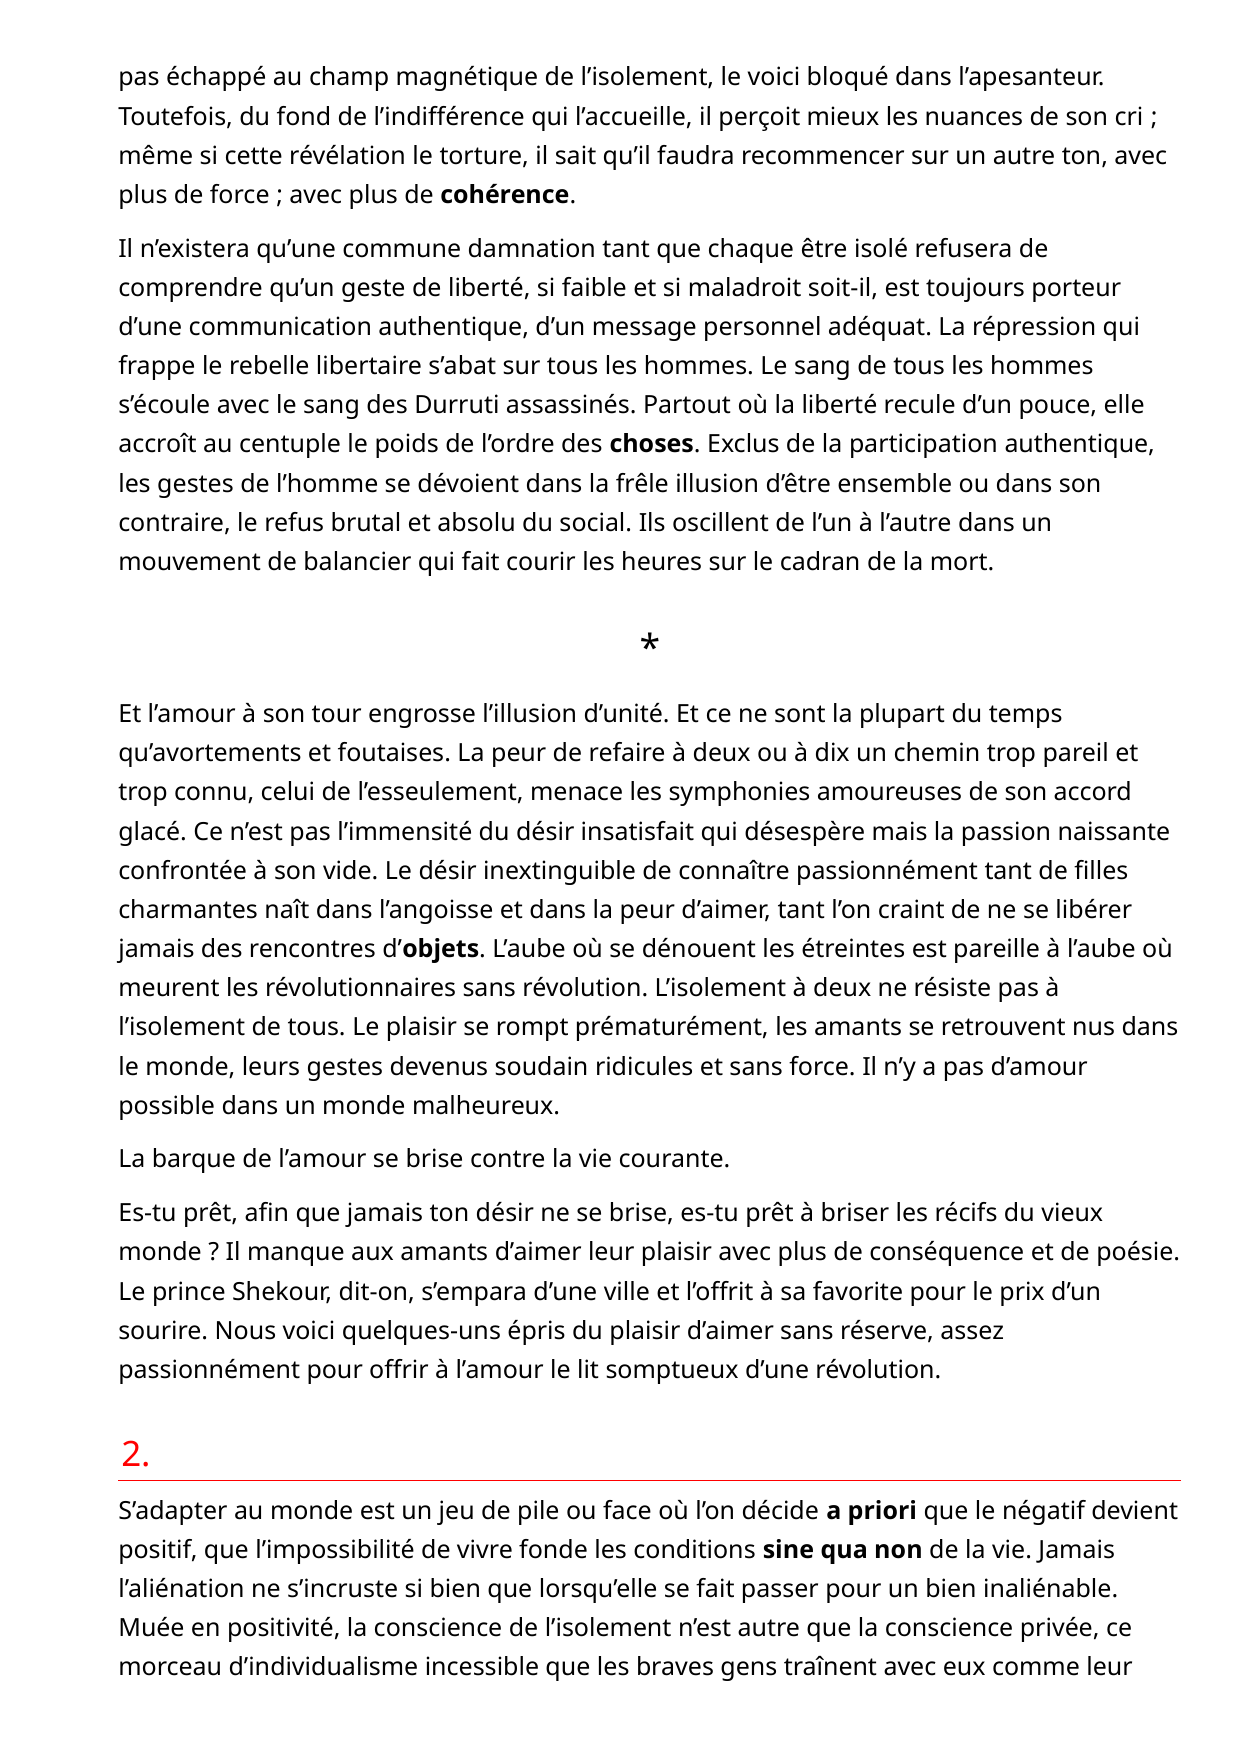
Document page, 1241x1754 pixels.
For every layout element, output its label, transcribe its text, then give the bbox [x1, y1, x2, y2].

text La barque de l’amour se brise contre la vie courante. [118, 1141, 1181, 1175]
text Et l’amour à son tour engrosse l’illusion d’unité. Et ce ne sont la plupart du temps qu’avortements et foutaises. La peur de refaire à deux ou à dix un chemin trop pareil et trop connu, celui de l’esseulement, menace les symphonies amoureuses de son accord glacé. Ce n’est pas l’immensité du désir insatisfait qui désespère mais la passion naissante confrontée à son vide. Le désir inextinguible de connaître passionnément tant de filles charmantes naît dans l’angoisse et dans la peur d’aimer, tant l’on craint de ne se libérer jamais des rencontres d’objets. L’aube où se dénouent les étreintes est pareille à l’aube où meurent les révolutionnaires sans révolution. L’isolement à deux ne résiste pas à l’isolement de tous. Le plaisir se rompt prématurément, les amants se retrouvent nus dans le monde, leurs gestes devenus soudain ridicules et sans force. Il n’y a pas d’amour possible dans un monde malheureux. [118, 696, 1181, 1121]
text pas échappé au champ magnétique de l’isolement, le voici bloqué dans l’apesanteur. Toutefois, du fond de l’indifférence qui l’accueille, il perçoit mieux les nuances de son cri ; même si cette révélation le torture, il sait qu’il faudra recommencer sur un autre ton, avec plus de force ; avec plus de cohérence. [118, 59, 1181, 211]
text * [118, 621, 1181, 672]
text Es-tu prêt, afin que jamais ton désir ne se brise, es-tu prêt à briser les récifs du vieux monde ? Il manque aux amants d’aimer leur plaisir avec plus de conséquence et de poésie. Le prince Shekour, dit-on, s’empara d’une ville et l’offrit à sa favorite pour le prix d’un sourire. Nous voici quelques-uns épris du plaisir d’aimer sans réserve, assez passionnément pour offrir à l’amour le lit somptueux d’une révolution. [118, 1195, 1181, 1386]
subtitle 2. [118, 1426, 1181, 1480]
text Il n’existera qu’une commune damnation tant que chaque être isolé refusera de comprendre qu’un geste de liberté, si faible et si maladroit soit-il, est toujours porteur d’une communication authentique, d’un message personnel adéquat. La répression qui frappe le rebelle libertaire s’abat sur tous les hommes. Le sang de tous les hommes s’écoule avec le sang des Durruti assassinés. Partout où la liberté recule d’un pouce, elle accroît au centuple le poids de l’ordre des choses. Exclus de la participation authentique, les gestes de l’homme se dévoient dans la frêle illusion d’être ensemble ou dans son contraire, le refus brutal et absolu du social. Ils oscillent de l’un à l’autre dans un mouvement de balancier qui fait courir les heures sur le cadran de la mort. [118, 230, 1181, 578]
text S’adapter au monde est un jeu de pile ou face où l’on décide a priori que le négatif devient positif, que l’impossibilité de vivre fonde les conditions sine qua non de la vie. Jamais l’aliénation ne s’incruste si bien que lorsqu’elle se fait passer pour un bien inaliénable. Muée en positivité, la conscience de l’isolement n’est autre que la conscience privée, ce morceau d’individualisme incessible que les braves gens traînent avec eux comme leur [118, 1492, 1181, 1683]
